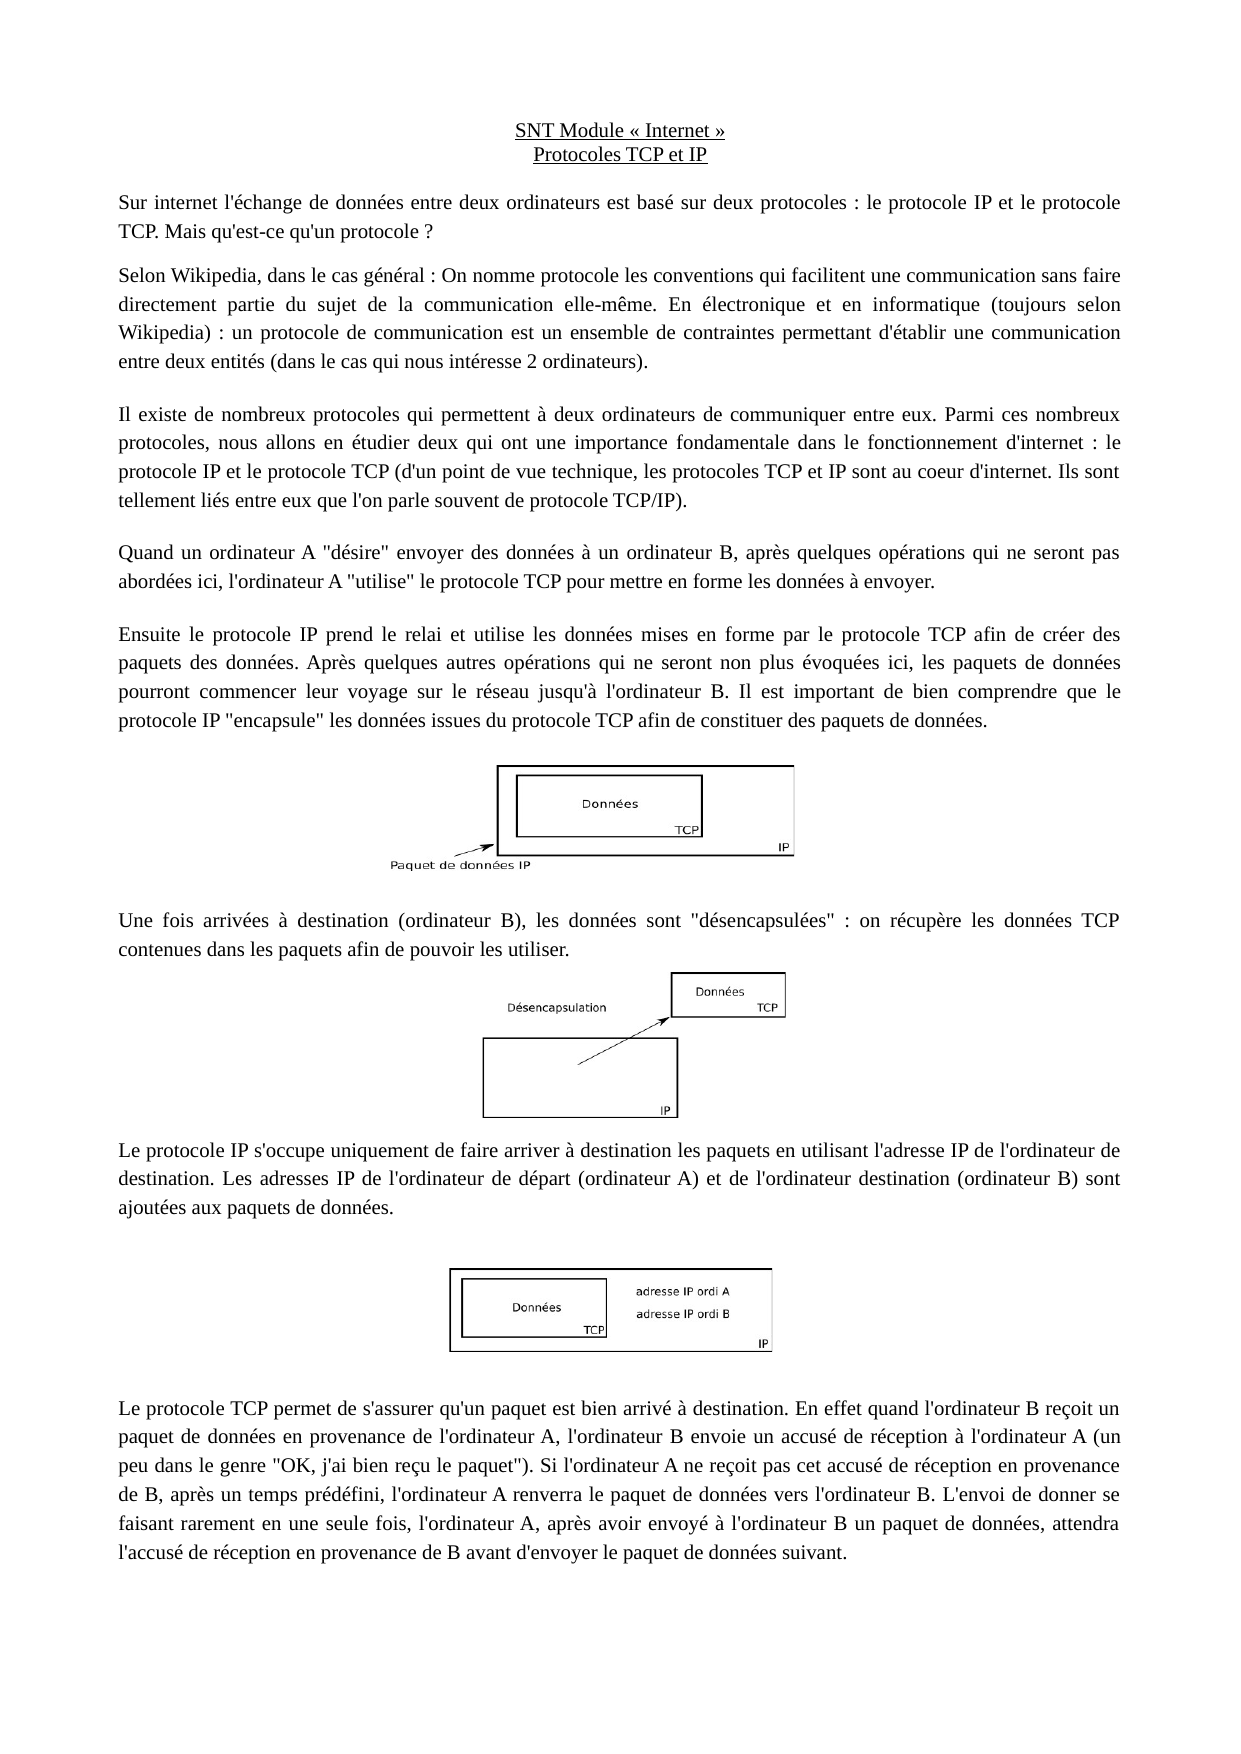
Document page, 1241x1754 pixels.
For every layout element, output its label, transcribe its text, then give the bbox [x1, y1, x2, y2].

picture [482, 972, 786, 1118]
text Sur internet l'échange de données entre deux ordinateurs est basé sur deux protocoles : le protocole IP et le protocole TCP. Mais qu'est-ce qu'un protocole ? [118, 190, 1122, 243]
picture [391, 765, 795, 871]
text Protocoles TCP et IP [118, 142, 1122, 166]
text SNT Module « Internet » [118, 118, 1122, 142]
picture [449, 1268, 773, 1352]
text Le protocole TCP permet de s'assurer qu'un paquet est bien arrivé à destination. En effet quand l'ordinateur B reçoit un paquet de données en provenance de l'ordinateur A, l'ordinateur B envoie un accusé de réception à l'ordinateur A (un peu dans le genre "OK, j'ai bien reçu le paquet"). Si l'ordinateur A ne reçoit pas cet accusé de réception en provenance de B, après un temps prédéfini, l'ordinateur A renverra le paquet de données vers l'ordinateur B. L'envoi de donner se faisant rarement en une seule fois, l'ordinateur A, après avoir envoyé à l'ordinateur B un paquet de données, attendra l'accusé de réception en provenance de B avant d'envoyer le paquet de données suivant. [118, 1396, 1122, 1564]
text Une fois arrivées à destination (ordinateur B), les données sont "désencapsulées" : on récupère les données TCP contenues dans les paquets afin de pouvoir les utiliser. [118, 908, 1122, 961]
text Selon Wikipedia, dans le cas général : On nomme protocole les conventions qui facilitent une communication sans faire directement partie du sujet de la communication elle-même. En électronique et en informatique (toujours selon Wikipedia) : un protocole de communication est un ensemble de contraintes permettant d'établir une communication entre deux entités (dans le cas qui nous intéresse 2 ordinateurs). [118, 263, 1122, 373]
text Quand un ordinateur A "désire" envoyer des données à un ordinateur B, après quelques opérations qui ne seront pas abordées ici, l'ordinateur A "utilise" le protocole TCP pour mettre en forme les données à envoyer. [118, 540, 1122, 593]
text Le protocole IP s'occupe uniquement de faire arriver à destination les paquets en utilisant l'adresse IP de l'ordinateur de destination. Les adresses IP de l'ordinateur de départ (ordinateur A) et de l'ordinateur destination (ordinateur B) sont ajoutées aux paquets de données. [118, 1137, 1122, 1219]
text Ensuite le protocole IP prend le relai et utilise les données mises en forme par le protocole TCP afin de créer des paquets des données. Après quelques autres opérations qui ne seront non plus évoquées ici, les paquets de données pourront commencer leur voyage sur le réseau jusqu'à l'ordinateur B. Il est important de bien comprendre que le protocole IP "encapsule" les données issues du protocole TCP afin de constituer des paquets de données. [118, 621, 1122, 732]
text Il existe de nombreux protocoles qui permettent à deux ordinateurs de communiquer entre eux. Parmi ces nombreux protocoles, nous allons en étudier deux qui ont une importance fondamentale dans le fonctionnement d'internet : le protocole IP et le protocole TCP (d'un point de vue technique, les protocoles TCP et IP sont au coeur d'internet. Ils sont tellement liés entre eux que l'on parle souvent de protocole TCP/IP). [118, 401, 1122, 512]
